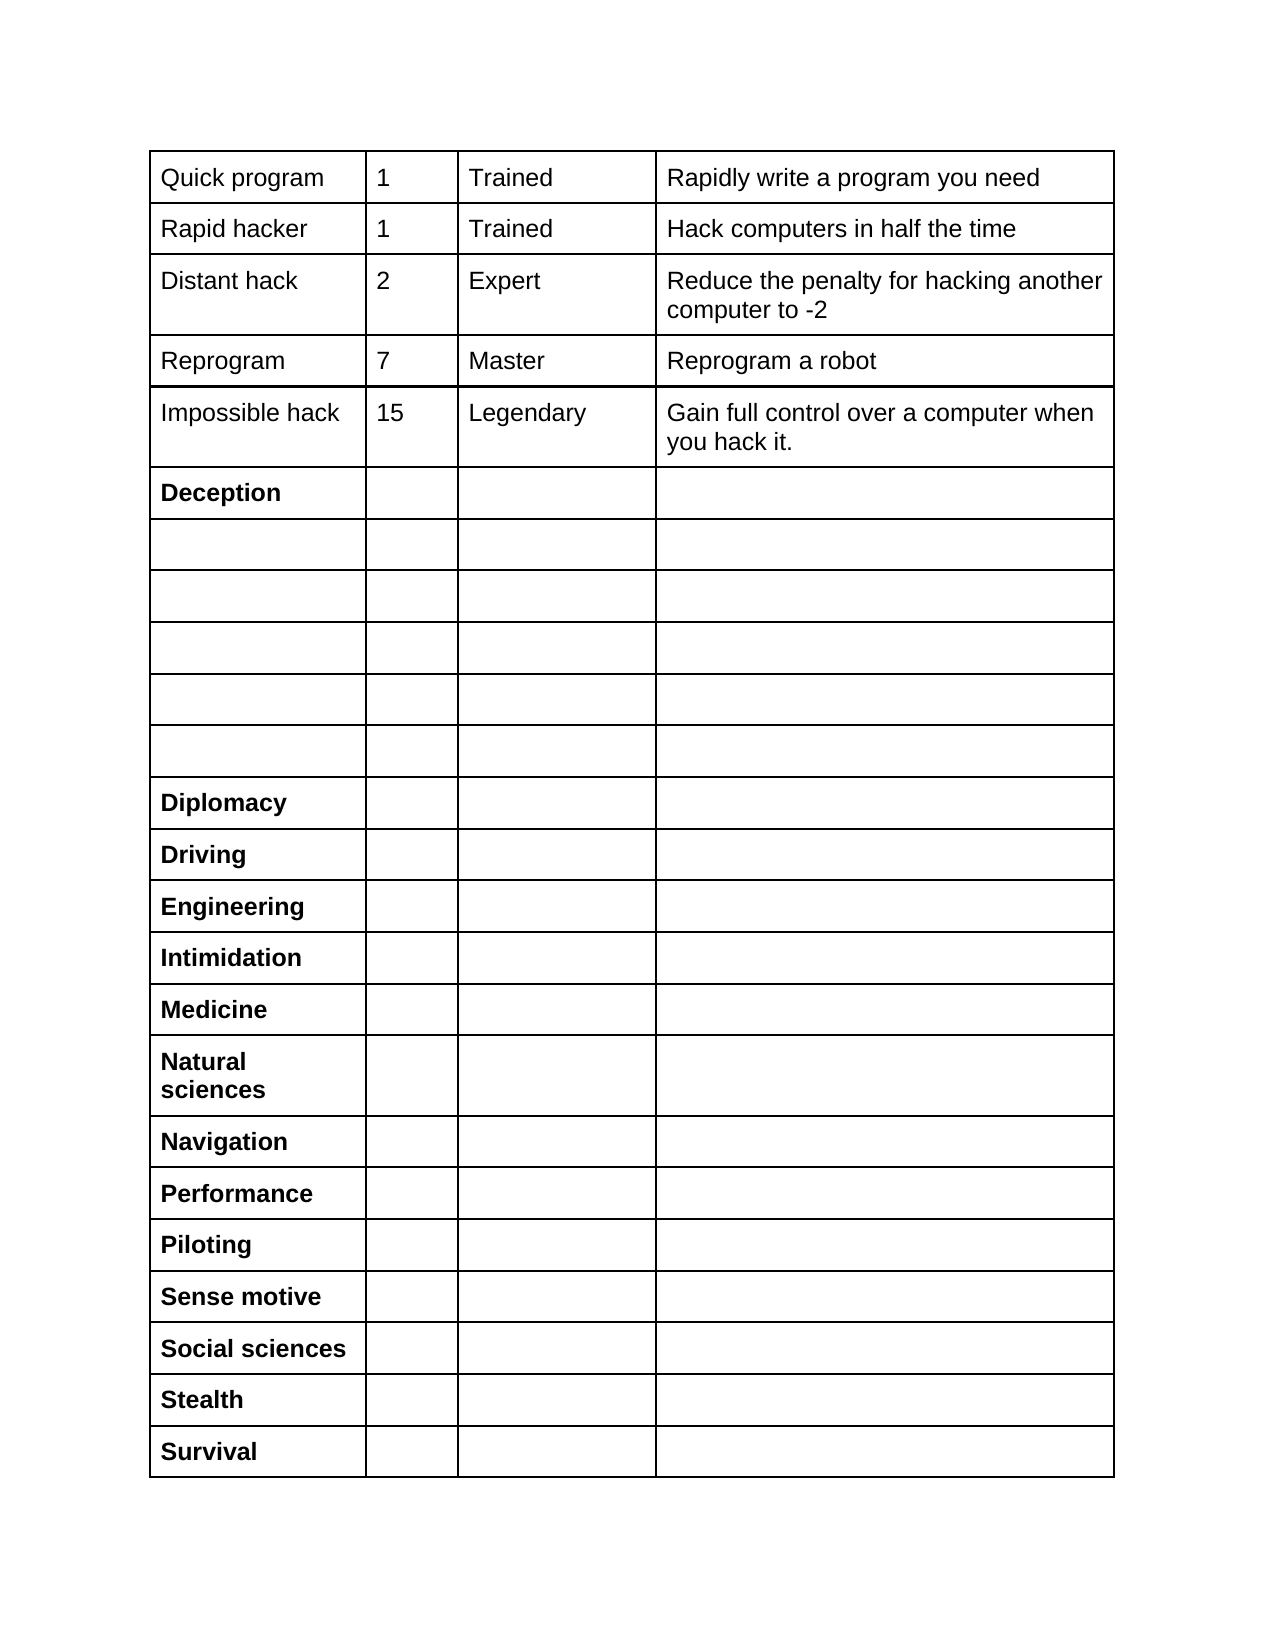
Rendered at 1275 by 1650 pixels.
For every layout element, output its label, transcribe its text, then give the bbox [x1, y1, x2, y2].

table_cell Hack computers in half the time [657, 204, 1113, 253]
table_cell 7 [367, 336, 457, 385]
table_cell Impossible hack [151, 388, 365, 466]
table_cell [367, 881, 457, 931]
table_cell [657, 933, 1113, 982]
table_cell [657, 1168, 1113, 1218]
table_cell 1 [367, 204, 457, 253]
table_cell [459, 571, 655, 621]
table_cell [367, 1272, 457, 1321]
table_cell Engineering [151, 881, 365, 931]
table_cell Driving [151, 830, 365, 879]
table_cell 15 [367, 388, 457, 466]
table_cell [657, 468, 1113, 517]
table_cell [657, 726, 1113, 776]
table_cell Rapidly write a program you need [657, 152, 1113, 202]
table_cell [459, 830, 655, 879]
table_cell [657, 985, 1113, 1034]
table_cell [657, 881, 1113, 931]
table_cell 2 [367, 255, 457, 334]
table_cell [367, 1427, 457, 1476]
table_cell [367, 468, 457, 517]
table_cell [367, 675, 457, 724]
table_cell [367, 1220, 457, 1269]
table_cell [459, 1272, 655, 1321]
table_cell Trained [459, 152, 655, 202]
table_cell [657, 1220, 1113, 1269]
table_cell [151, 726, 365, 776]
table_cell [367, 1117, 457, 1166]
table_cell Distant hack [151, 255, 365, 334]
table_cell [459, 1220, 655, 1269]
table_cell Expert [459, 255, 655, 334]
table_cell [657, 1117, 1113, 1166]
table_cell Survival [151, 1427, 365, 1476]
table_cell [151, 623, 365, 672]
table_cell [657, 1036, 1113, 1114]
table_cell Master [459, 336, 655, 385]
table_cell Legendary [459, 388, 655, 466]
table_cell Quick program [151, 152, 365, 202]
table_cell [657, 830, 1113, 879]
table_cell [657, 1323, 1113, 1373]
table_cell [367, 520, 457, 569]
table_cell 1 [367, 152, 457, 202]
table_cell [459, 881, 655, 931]
table_cell [459, 1375, 655, 1424]
table_cell [657, 675, 1113, 724]
table_cell [367, 571, 457, 621]
table_cell Sense motive [151, 1272, 365, 1321]
table_cell Piloting [151, 1220, 365, 1269]
table_cell Reduce the penalty for hacking another computer to -2 [657, 255, 1113, 334]
table_cell Social sciences [151, 1323, 365, 1373]
table_cell [367, 933, 457, 982]
table_cell Diplomacy [151, 778, 365, 827]
table_cell Deception [151, 468, 365, 517]
table_cell [151, 520, 365, 569]
table_cell [657, 623, 1113, 672]
table_cell [459, 1323, 655, 1373]
table_cell [151, 675, 365, 724]
table_cell [367, 985, 457, 1034]
table_cell [657, 520, 1113, 569]
table_cell [367, 1168, 457, 1218]
table_cell [367, 1323, 457, 1373]
table_cell Navigation [151, 1117, 365, 1166]
table_cell Natural sciences [151, 1036, 365, 1114]
table_cell Rapid hacker [151, 204, 365, 253]
table_cell [459, 675, 655, 724]
table_cell [367, 726, 457, 776]
table_cell [459, 1168, 655, 1218]
table_cell [459, 468, 655, 517]
table_cell [459, 520, 655, 569]
table_cell [459, 933, 655, 982]
table_cell [459, 1427, 655, 1476]
table_cell Intimidation [151, 933, 365, 982]
table_cell [459, 778, 655, 827]
table_cell [151, 571, 365, 621]
table_cell [459, 985, 655, 1034]
table_cell Stealth [151, 1375, 365, 1424]
table_cell [657, 1272, 1113, 1321]
table_cell [459, 726, 655, 776]
table_cell [367, 623, 457, 672]
table_cell [459, 623, 655, 672]
table_cell Trained [459, 204, 655, 253]
table_cell [657, 1375, 1113, 1424]
table_cell Gain full control over a computer when you hack it. [657, 388, 1113, 466]
table_cell [657, 778, 1113, 827]
table_cell [367, 1036, 457, 1114]
table_cell [459, 1117, 655, 1166]
table_cell [657, 571, 1113, 621]
table_cell [367, 1375, 457, 1424]
table_cell [367, 830, 457, 879]
table_cell [459, 1036, 655, 1114]
table_cell Medicine [151, 985, 365, 1034]
table_cell Reprogram [151, 336, 365, 385]
table_cell Reprogram a robot [657, 336, 1113, 385]
table_cell [657, 1427, 1113, 1476]
table_cell [367, 778, 457, 827]
table_cell Performance [151, 1168, 365, 1218]
